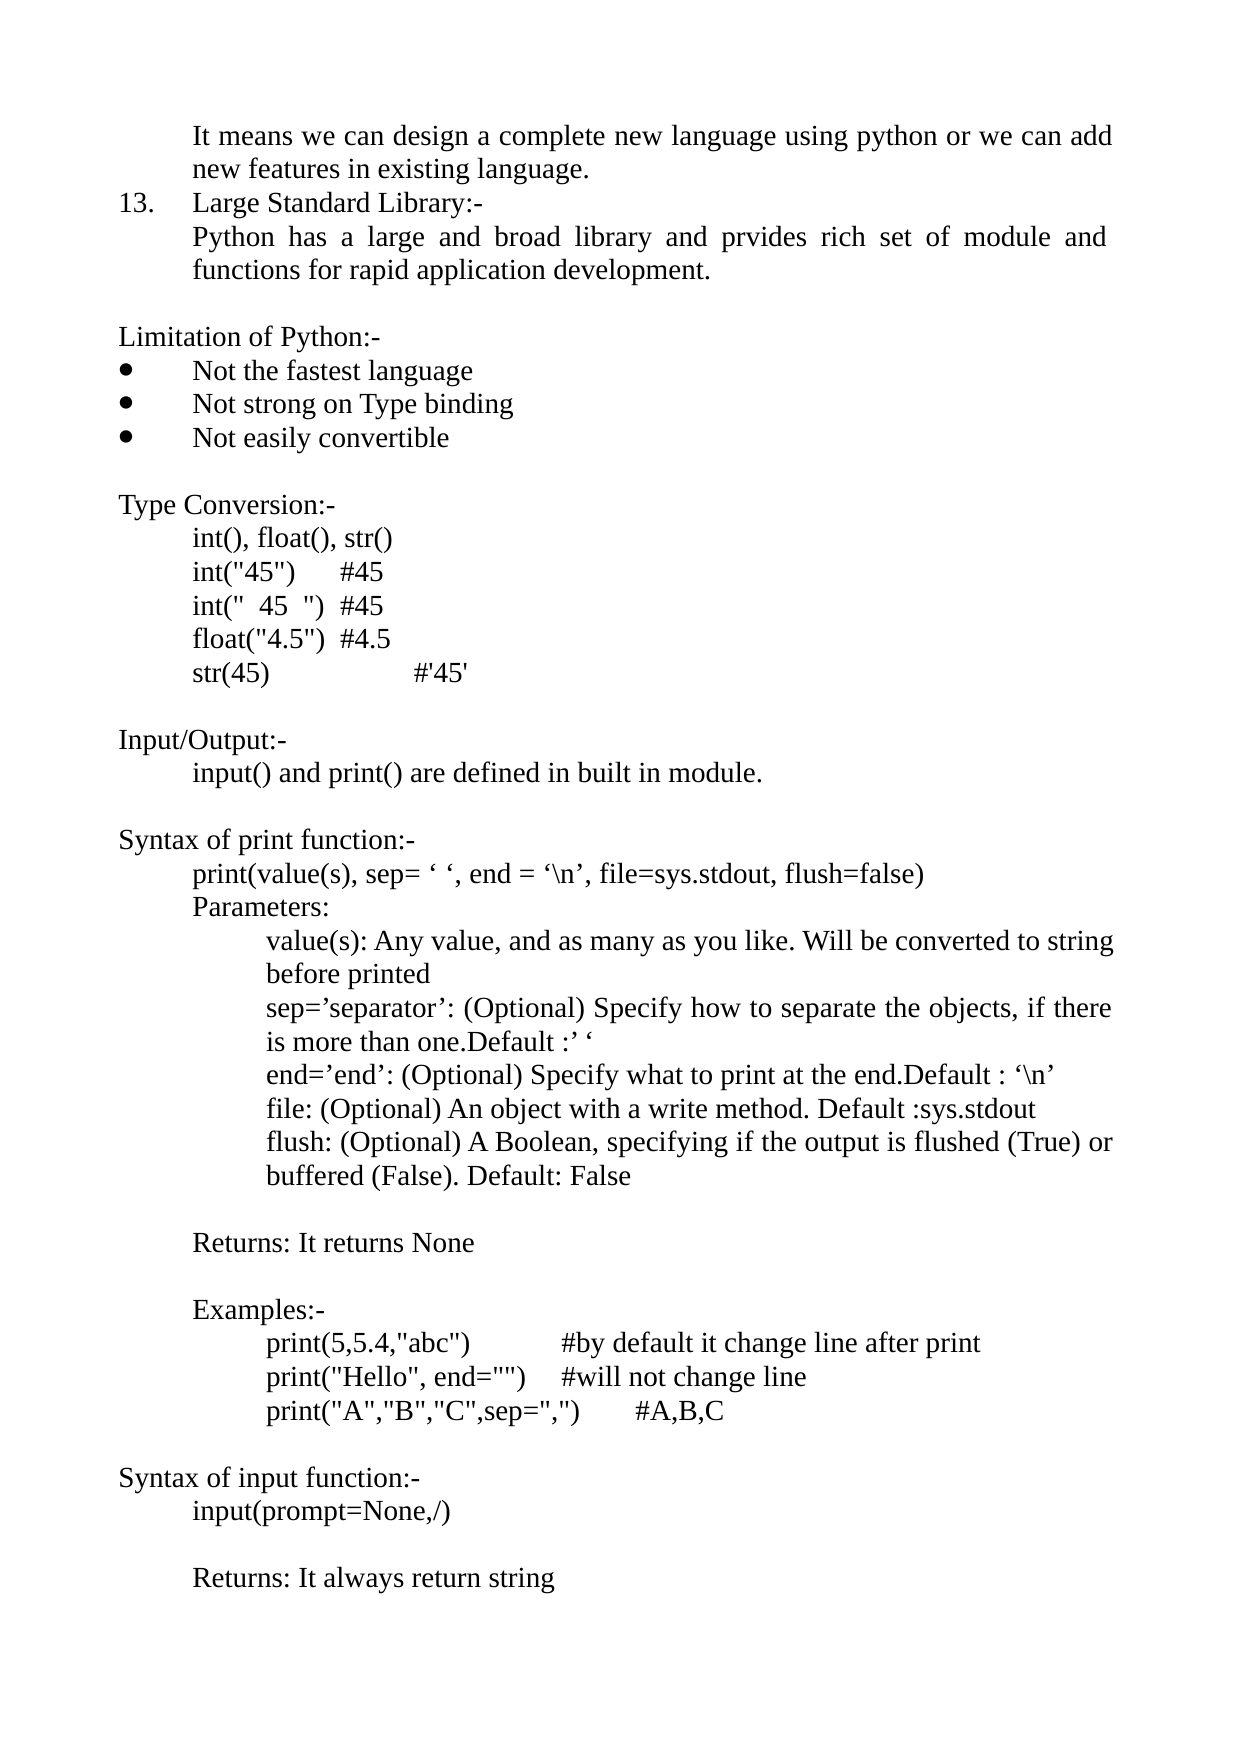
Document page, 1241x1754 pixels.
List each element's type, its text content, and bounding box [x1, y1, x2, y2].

text Syntax of print function:- [118, 822, 1122, 856]
text input() and print() are defined in built in module. [118, 755, 1122, 789]
text value(s): Any value, and as many as you like. Will be converted to string before printed [118, 923, 1122, 990]
text float("4.5") #4.5 [118, 621, 1122, 655]
text ⦁ Not easily convertible [118, 420, 1122, 453]
text print("Hello", end="") #will not change line [118, 1359, 1122, 1393]
text Returns: It returns None [118, 1225, 1122, 1258]
text sep=’separator’: (Optional) Specify how to separate the objects, if there is more than one.Default :’ ‘ [118, 990, 1122, 1057]
text Input/Output:- [118, 722, 1122, 755]
text 13. Large Standard Library:- [118, 185, 1122, 219]
text int("45") #45 [118, 554, 1122, 588]
text Syntax of input function:- [118, 1460, 1122, 1493]
text int(" 45 ") #45 [118, 588, 1122, 621]
text ⦁ Not the fastest language [118, 353, 1122, 386]
text Returns: It always return string [118, 1560, 1122, 1594]
text input(prompt=None,/) [118, 1493, 1122, 1527]
text It means we can design a complete new language using python or we can add new features in existing language. [118, 118, 1122, 185]
text print(5,5.4,"abc") #by default it change line after print [118, 1326, 1122, 1359]
text flush: (Optional) A Boolean, specifying if the output is flushed (True) or buffered (False). Default: False [118, 1124, 1122, 1191]
text print(value(s), sep= ‘ ‘, end = ‘\n’, file=sys.stdout, flush=false) [118, 856, 1122, 889]
text Python has a large and broad library and prvides rich set of module and functions for rapid application development. [118, 219, 1122, 286]
text Limitation of Python:- [118, 319, 1122, 353]
text Type Conversion:- [118, 487, 1122, 521]
text str(45) #'45' [118, 655, 1122, 688]
text file: (Optional) An object with a write method. Default :sys.stdout [118, 1091, 1122, 1124]
text print("A","B","C",sep=",") #A,B,C [118, 1393, 1122, 1426]
text int(), float(), str() [118, 521, 1122, 554]
text end=’end’: (Optional) Specify what to print at the end.Default : ‘\n’ [118, 1057, 1122, 1091]
text Parameters: [118, 889, 1122, 923]
text ⦁ Not strong on Type binding [118, 386, 1122, 420]
text Examples:- [118, 1292, 1122, 1326]
